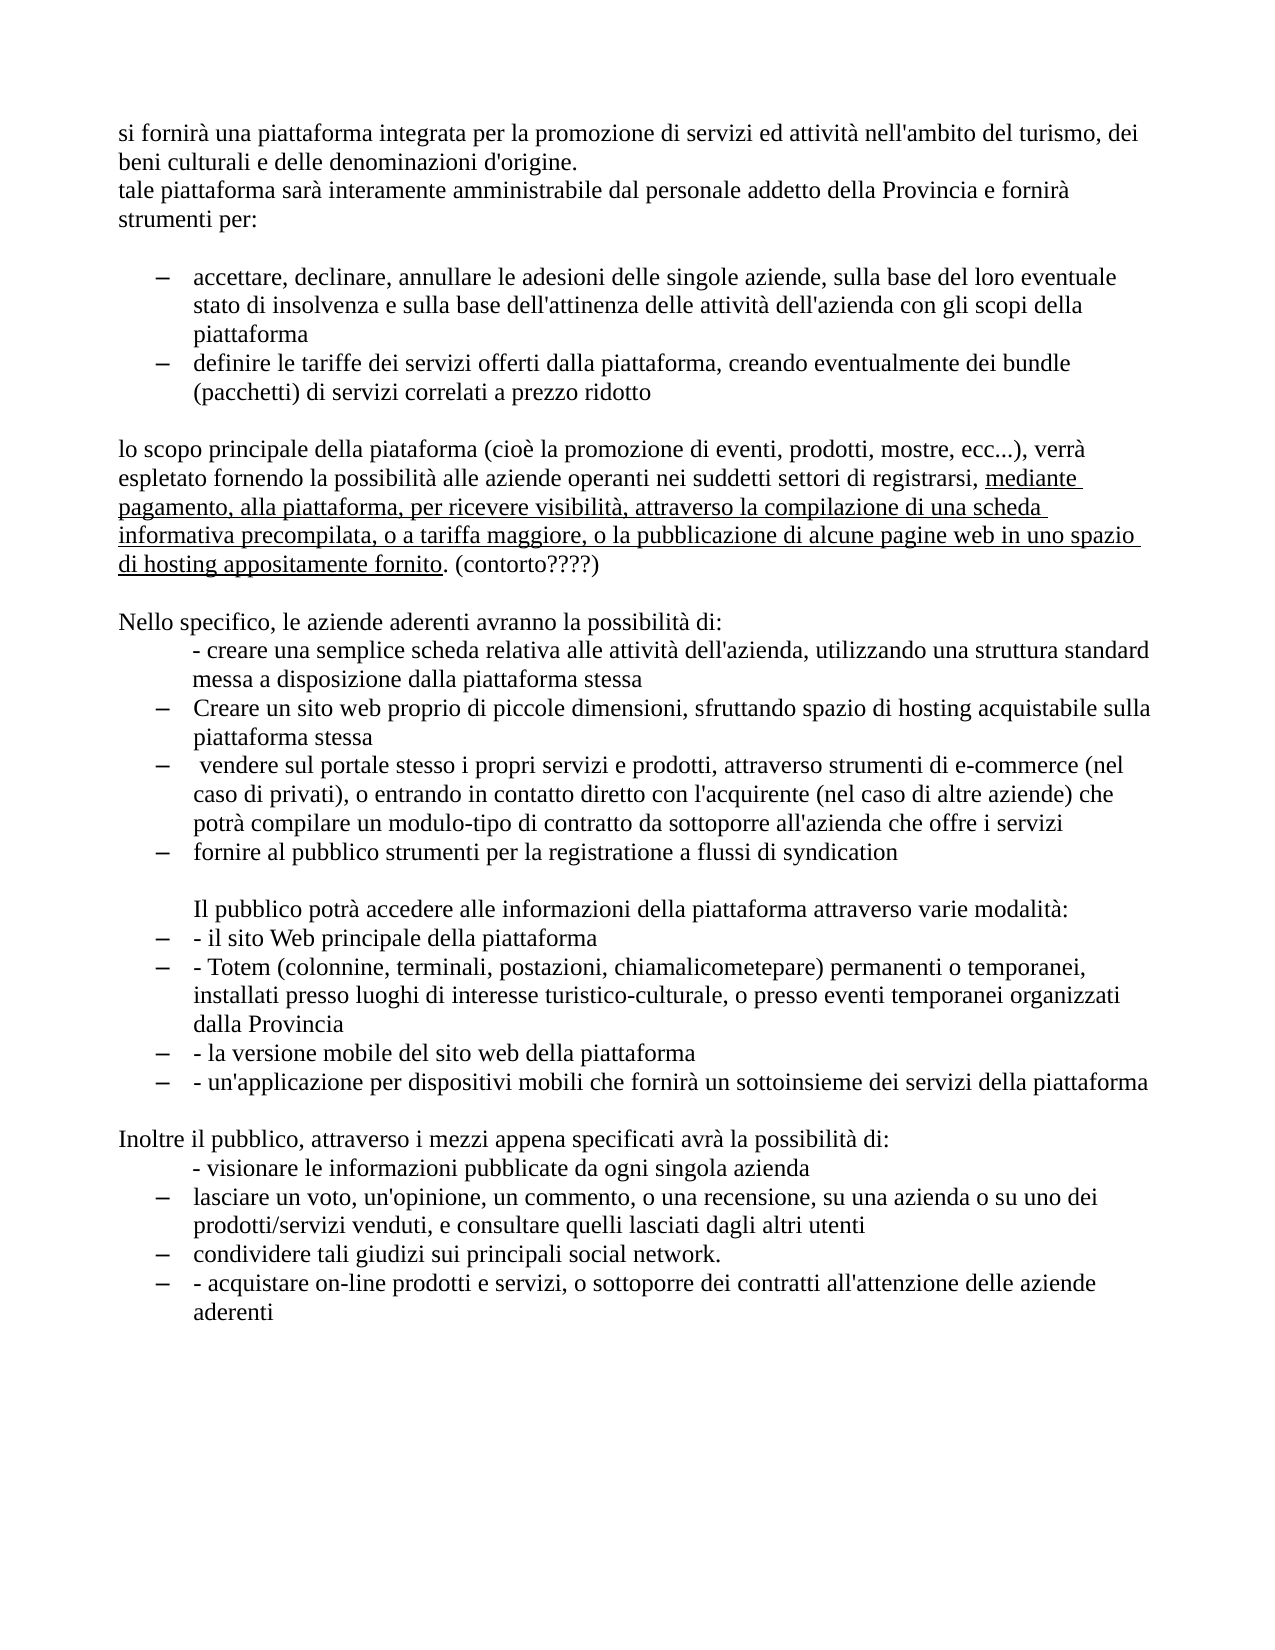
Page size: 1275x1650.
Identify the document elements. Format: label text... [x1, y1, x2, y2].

text - creare una semplice scheda relativa alle attività dell'azienda, utilizzando una struttura standard messa a disposizione dalla piattaforma stessa [118, 636, 1157, 693]
text - visionare le informazioni pubblicate da ogni singola azienda [118, 1153, 1157, 1182]
list vendere sul portale stesso i propri servizi e prodotti, attraverso strumenti di e-commerce (nel caso di privati), o entrando in contatto diretto con l'acquirente (nel caso di altre aziende) che potrà compilare un modulo-tipo di contratto da sottoporre all'azienda che offre i servizi [156, 751, 1157, 837]
list - un'applicazione per dispositivi mobili che fornirà un sottoinsieme dei servizi della piattaforma [156, 1067, 1157, 1096]
list - Totem (colonnine, terminali, postazioni, chiamalicometepare) permanenti o temporanei, installati presso luoghi di interesse turistico-culturale, o presso eventi temporanei organizzati dalla Provincia [156, 952, 1157, 1038]
list definire le tariffe dei servizi offerti dalla piattaforma, creando eventualmente dei bundle (pacchetti) di servizi correlati a prezzo ridotto [156, 348, 1157, 406]
text tale piattaforma sarà interamente amministrabile dal personale addetto della Provincia e fornirà strumenti per: [118, 176, 1157, 233]
text lo scopo principale della piataforma (cioè la promozione di eventi, prodotti, mostre, ecc...), verrà espletato fornendo la possibilità alle aziende operanti nei suddetti settori di registrarsi, mediante pagamento, alla piattaforma, per ricevere visibilità, attraverso la compilazione di una scheda informativa precompilata, o a tariffa maggiore, o la pubblicazione di alcune pagine web in uno spazio di hosting appositamente fornito. (contorto????) [118, 434, 1157, 578]
list - acquistare on-line prodotti e servizi, o sottoporre dei contratti all'attenzione delle aziende aderenti [156, 1268, 1157, 1326]
list Creare un sito web proprio di piccole dimensioni, sfruttando spazio di hosting acquistabile sulla piattaforma stessa [156, 693, 1157, 751]
list lasciare un voto, un'opinione, un commento, o una recensione, su una azienda o su uno dei prodotti/servizi venduti, e consultare quelli lasciati dagli altri utenti [156, 1182, 1157, 1239]
list condividere tali giudizi sui principali social network. [156, 1239, 1157, 1268]
list fornire al pubblico strumenti per la registratione a flussi di syndication Il pubblico potrà accedere alle informazioni della piattaforma attraverso varie modalità: [156, 837, 1157, 923]
text si fornirà una piattaforma integrata per la promozione di servizi ed attività nell'ambito del turismo, dei beni culturali e delle denominazioni d'origine. [118, 118, 1157, 176]
text Inoltre il pubblico, attraverso i mezzi appena specificati avrà la possibilità di: [118, 1124, 1157, 1153]
text Nello specifico, le aziende aderenti avranno la possibilità di: [118, 607, 1157, 636]
list accettare, declinare, annullare le adesioni delle singole aziende, sulla base del loro eventuale stato di insolvenza e sulla base dell'attinenza delle attività dell'azienda con gli scopi della piattaforma [156, 262, 1157, 348]
list - la versione mobile del sito web della piattaforma [156, 1038, 1157, 1067]
list - il sito Web principale della piattaforma [156, 923, 1157, 952]
